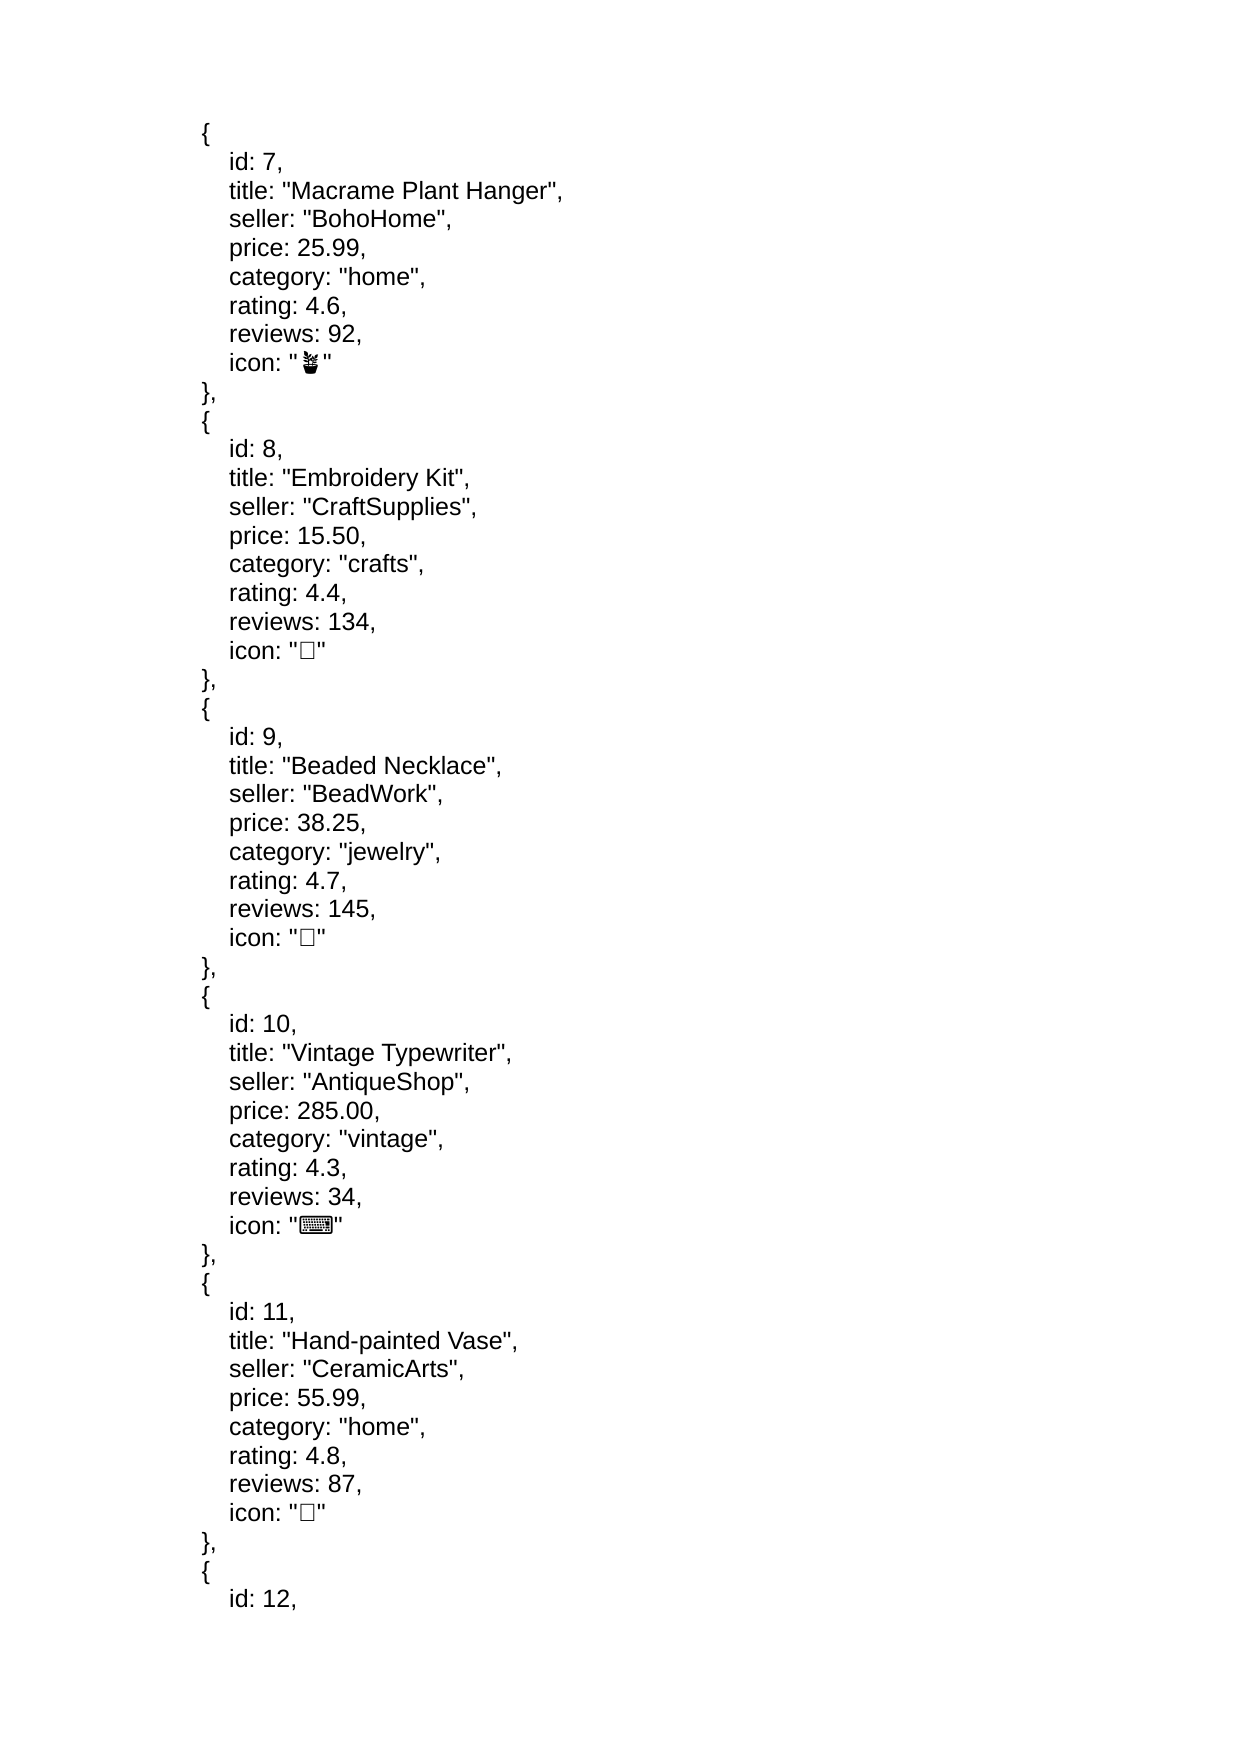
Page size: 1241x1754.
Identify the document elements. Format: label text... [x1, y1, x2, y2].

text }, [118, 664, 1122, 693]
text id: 10, [118, 1009, 1122, 1038]
text { [118, 981, 1122, 1009]
text icon: "🧵" [118, 636, 1122, 664]
text reviews: 87, [118, 1469, 1122, 1498]
text title: "Vintage Typewriter", [118, 1038, 1122, 1067]
text title: "Beaded Necklace", [118, 751, 1122, 779]
text category: "crafts", [118, 549, 1122, 578]
text reviews: 92, [118, 319, 1122, 348]
text price: 285.00, [118, 1096, 1122, 1124]
text rating: 4.4, [118, 578, 1122, 607]
text }, [118, 952, 1122, 981]
text icon: "⌨️" [118, 1211, 1122, 1239]
text category: "home", [118, 1412, 1122, 1441]
text rating: 4.7, [118, 866, 1122, 894]
text id: 9, [118, 722, 1122, 751]
text { [118, 693, 1122, 722]
text }, [118, 1527, 1122, 1556]
text category: "vintage", [118, 1124, 1122, 1153]
text price: 38.25, [118, 808, 1122, 837]
text title: "Macrame Plant Hanger", [118, 176, 1122, 204]
text rating: 4.3, [118, 1153, 1122, 1182]
text reviews: 34, [118, 1182, 1122, 1211]
text id: 12, [118, 1584, 1122, 1613]
text id: 7, [118, 147, 1122, 176]
text reviews: 145, [118, 894, 1122, 923]
text category: "home", [118, 262, 1122, 291]
text price: 25.99, [118, 233, 1122, 262]
text icon: "🪴" [118, 348, 1122, 377]
text { [118, 1268, 1122, 1297]
text seller: "BeadWork", [118, 779, 1122, 808]
text reviews: 134, [118, 607, 1122, 636]
text id: 11, [118, 1297, 1122, 1326]
text seller: "CeramicArts", [118, 1354, 1122, 1383]
text { [118, 118, 1122, 147]
text { [118, 406, 1122, 434]
text seller: "CraftSupplies", [118, 492, 1122, 521]
text title: "Embroidery Kit", [118, 463, 1122, 492]
text icon: "🏺" [118, 1498, 1122, 1527]
text id: 8, [118, 434, 1122, 463]
text price: 55.99, [118, 1383, 1122, 1412]
text price: 15.50, [118, 521, 1122, 549]
text }, [118, 377, 1122, 406]
text title: "Hand-painted Vase", [118, 1326, 1122, 1354]
text rating: 4.8, [118, 1441, 1122, 1469]
text seller: "AntiqueShop", [118, 1067, 1122, 1096]
text }, [118, 1239, 1122, 1268]
text { [118, 1556, 1122, 1584]
text category: "jewelry", [118, 837, 1122, 866]
text rating: 4.6, [118, 291, 1122, 319]
text icon: "📿" [118, 923, 1122, 952]
text seller: "BohoHome", [118, 204, 1122, 233]
